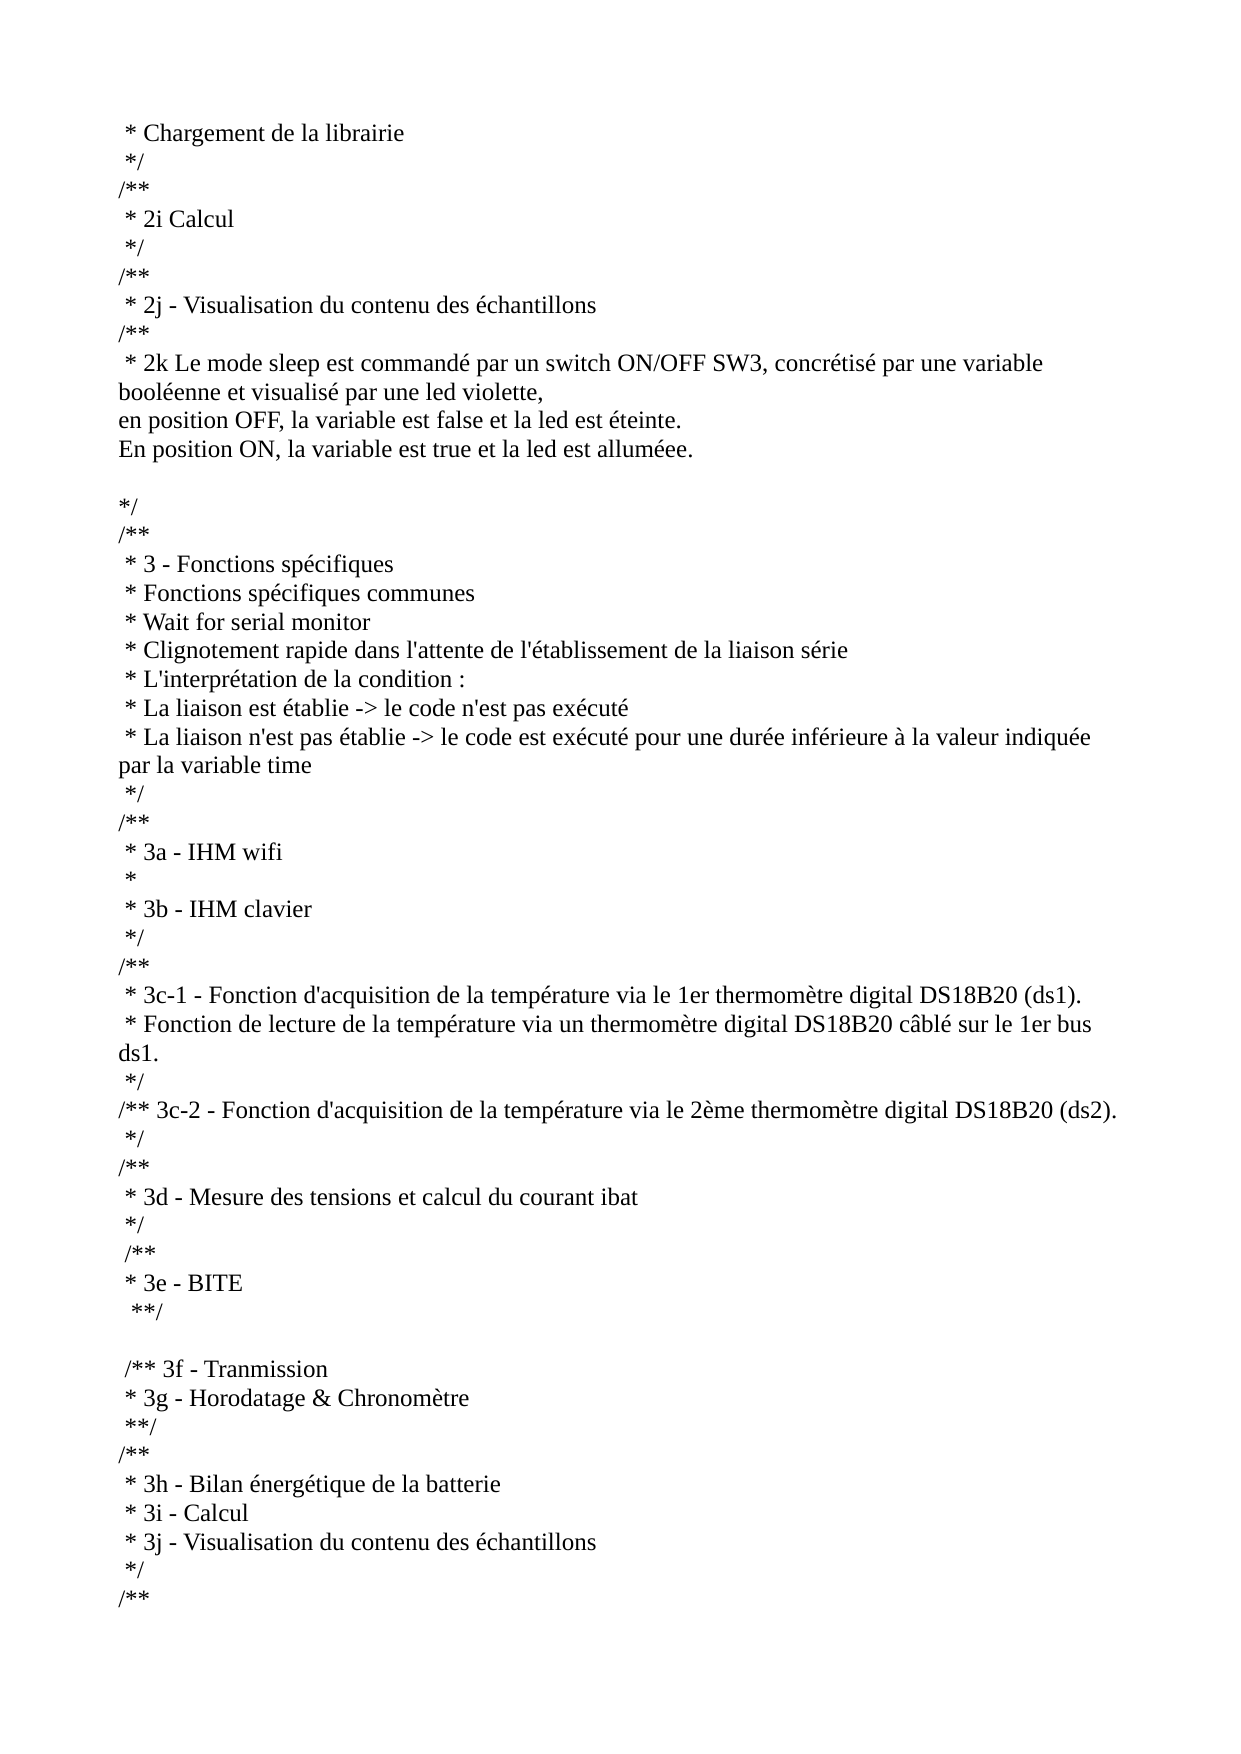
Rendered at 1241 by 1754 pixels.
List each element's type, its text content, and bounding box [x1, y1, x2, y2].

text * 3c-1 - Fonction d'acquisition de la température via le 1er thermomètre digital DS18B20 (ds1). [118, 981, 1122, 1009]
text /** [118, 176, 1122, 204]
text */ [118, 1556, 1122, 1584]
text /** [118, 262, 1122, 291]
text * Clignotement rapide dans l'attente de l'établissement de la liaison série [118, 636, 1122, 664]
text * L'interprétation de la condition : [118, 664, 1122, 693]
text En position ON, la variable est true et la led est alluméee. [118, 434, 1122, 463]
text /** 3c-2 - Fonction d'acquisition de la température via le 2ème thermomètre digital DS18B20 (ds2). [118, 1096, 1122, 1124]
text * Wait for serial monitor [118, 607, 1122, 636]
text /** [118, 1153, 1122, 1182]
text /** [118, 952, 1122, 981]
text * La liaison est établie -> le code n'est pas exécuté [118, 693, 1122, 722]
text * 3g - Horodatage & Chronomètre [118, 1383, 1122, 1412]
text */ [118, 147, 1122, 176]
text * 2j - Visualisation du contenu des échantillons [118, 291, 1122, 319]
text */ [118, 1211, 1122, 1239]
text * 3a - IHM wifi [118, 837, 1122, 866]
text /** [118, 1239, 1122, 1268]
text * 3d - Mesure des tensions et calcul du courant ibat [118, 1182, 1122, 1211]
text * 3e - BITE [118, 1268, 1122, 1297]
text * Fonctions spécifiques communes [118, 578, 1122, 607]
text **/ [118, 1412, 1122, 1441]
text /** [118, 319, 1122, 348]
text * 3h - Bilan énergétique de la batterie [118, 1469, 1122, 1498]
text /** 3f - Tranmission [118, 1354, 1122, 1383]
text **/ [118, 1297, 1122, 1326]
text */ [118, 779, 1122, 808]
text * [118, 866, 1122, 894]
text * La liaison n'est pas établie -> le code est exécuté pour une durée inférieure à la valeur indiquée par la variable time [118, 722, 1122, 779]
text * Fonction de lecture de la température via un thermomètre digital DS18B20 câblé sur le 1er bus ds1. [118, 1009, 1122, 1067]
text * 3b - IHM clavier [118, 894, 1122, 923]
text * 3i - Calcul [118, 1498, 1122, 1527]
text */ [118, 233, 1122, 262]
text /** [118, 1584, 1122, 1613]
text */ [118, 492, 1122, 521]
text * Chargement de la librairie [118, 118, 1122, 147]
text * 3 - Fonctions spécifiques [118, 549, 1122, 578]
text */ [118, 1124, 1122, 1153]
text en position OFF, la variable est false et la led est éteinte. [118, 406, 1122, 434]
text * 3j - Visualisation du contenu des échantillons [118, 1527, 1122, 1556]
text * 2k Le mode sleep est commandé par un switch ON/OFF SW3, concrétisé par une variable booléenne et visualisé par une led violette, [118, 348, 1122, 406]
text * 2i Calcul [118, 204, 1122, 233]
text /** [118, 521, 1122, 549]
text */ [118, 923, 1122, 952]
text */ [118, 1067, 1122, 1096]
text /** [118, 1441, 1122, 1469]
text /** [118, 808, 1122, 837]
